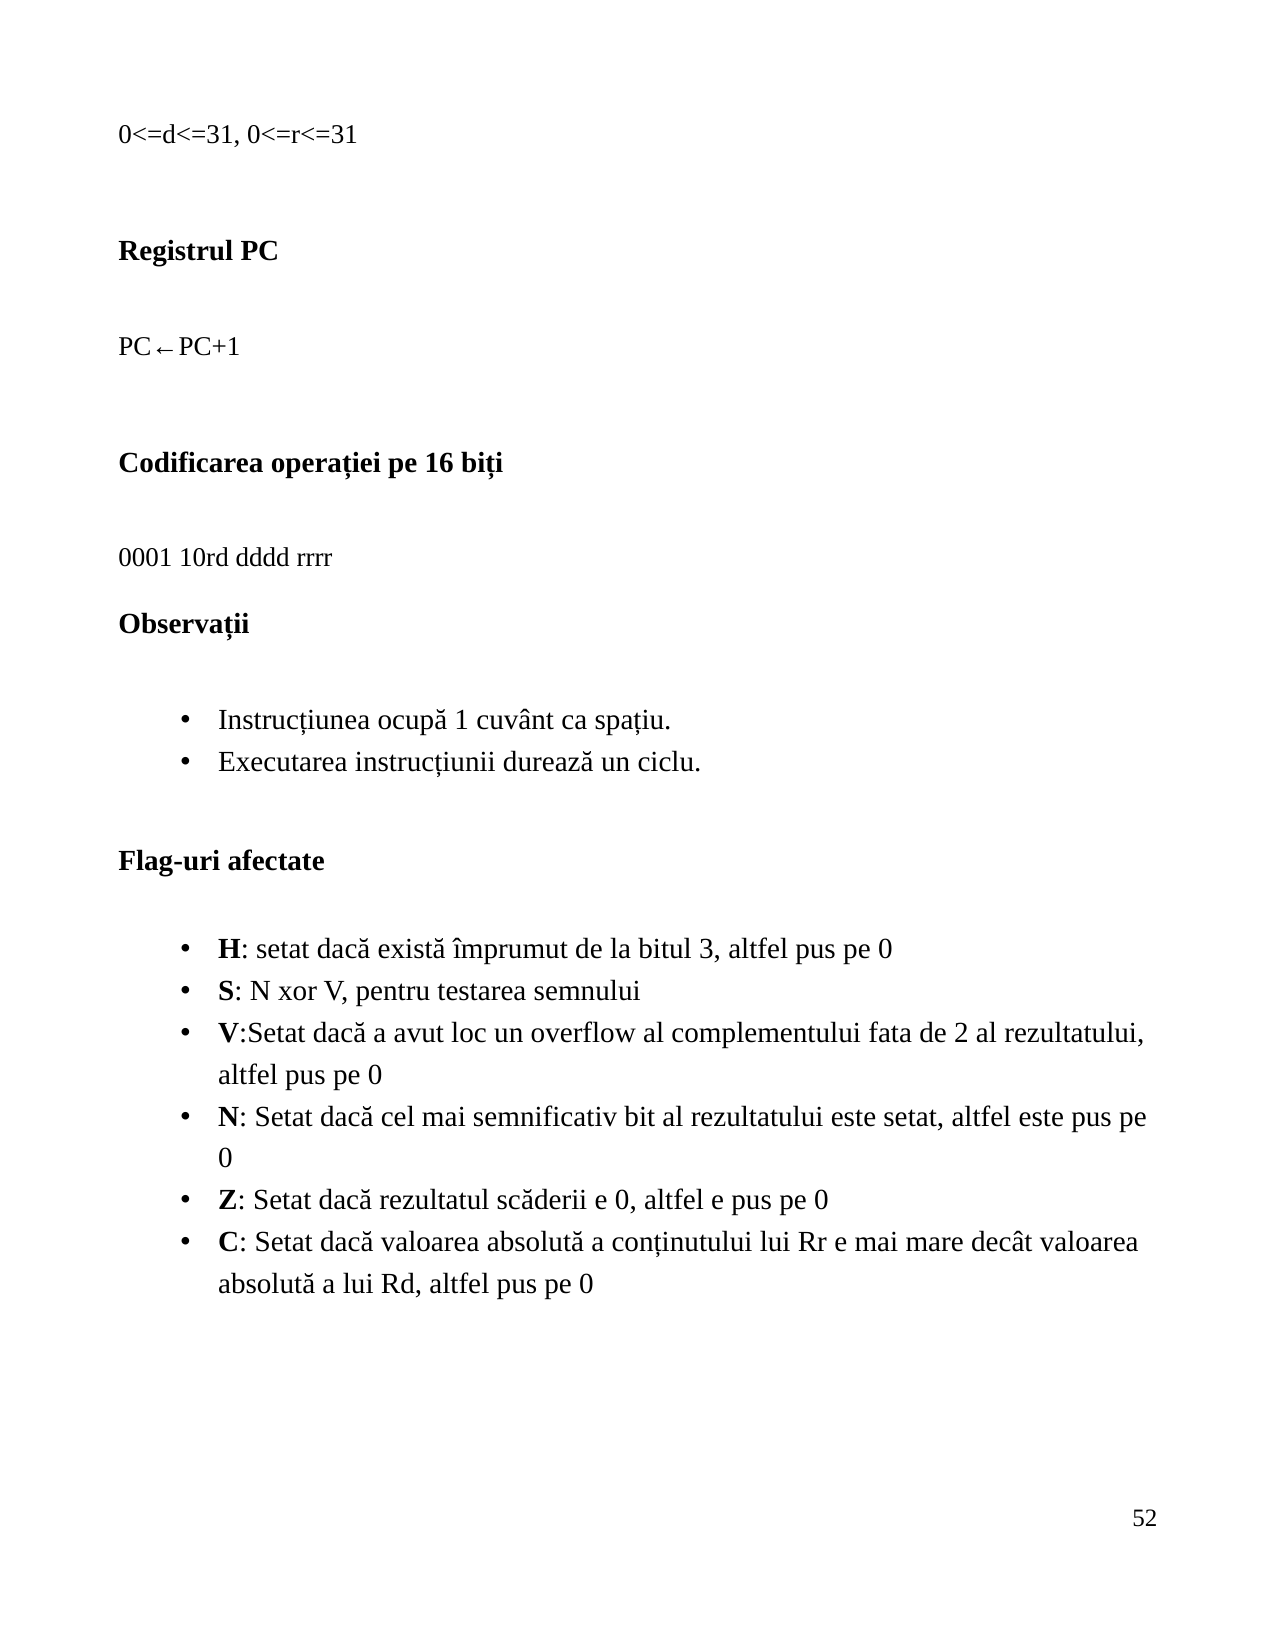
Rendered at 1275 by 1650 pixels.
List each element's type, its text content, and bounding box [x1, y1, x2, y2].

text PC←PC+1 [118, 330, 1157, 361]
subtitle Observații [118, 606, 1157, 640]
subtitle Codificarea operației pe 16 biți [118, 445, 1157, 478]
text 0<=d<=31, 0<=r<=31 [118, 118, 1157, 149]
list S: N xor V, pentru testarea semnului [180, 973, 1157, 1006]
subtitle Flag-uri afectate [118, 843, 1157, 876]
list Instrucțiunea ocupă 1 cuvânt ca spațiu. [180, 702, 1157, 736]
text 0001 10rd dddd rrrr [118, 541, 1157, 572]
subtitle Registrul PC [118, 233, 1157, 267]
list C: Setat dacă valoarea absolută a conținutului lui Rr e mai mare decât valoarea absolută a lui Rd, altfel pus pe 0 [180, 1224, 1157, 1300]
list H: setat dacă există împrumut de la bitul 3, altfel pus pe 0 [180, 931, 1157, 964]
list Executarea instrucțiunii durează un ciclu. [180, 744, 1157, 778]
list N: Setat dacă cel mai semnificativ bit al rezultatului este setat, altfel este pus pe 0 [180, 1099, 1157, 1174]
list V:Setat dacă a avut loc un overflow al complementului fata de 2 al rezultatului, altfel pus pe 0 [180, 1015, 1157, 1090]
list Z: Setat dacă rezultatul scăderii e 0, altfel e pus pe 0 [180, 1182, 1157, 1216]
